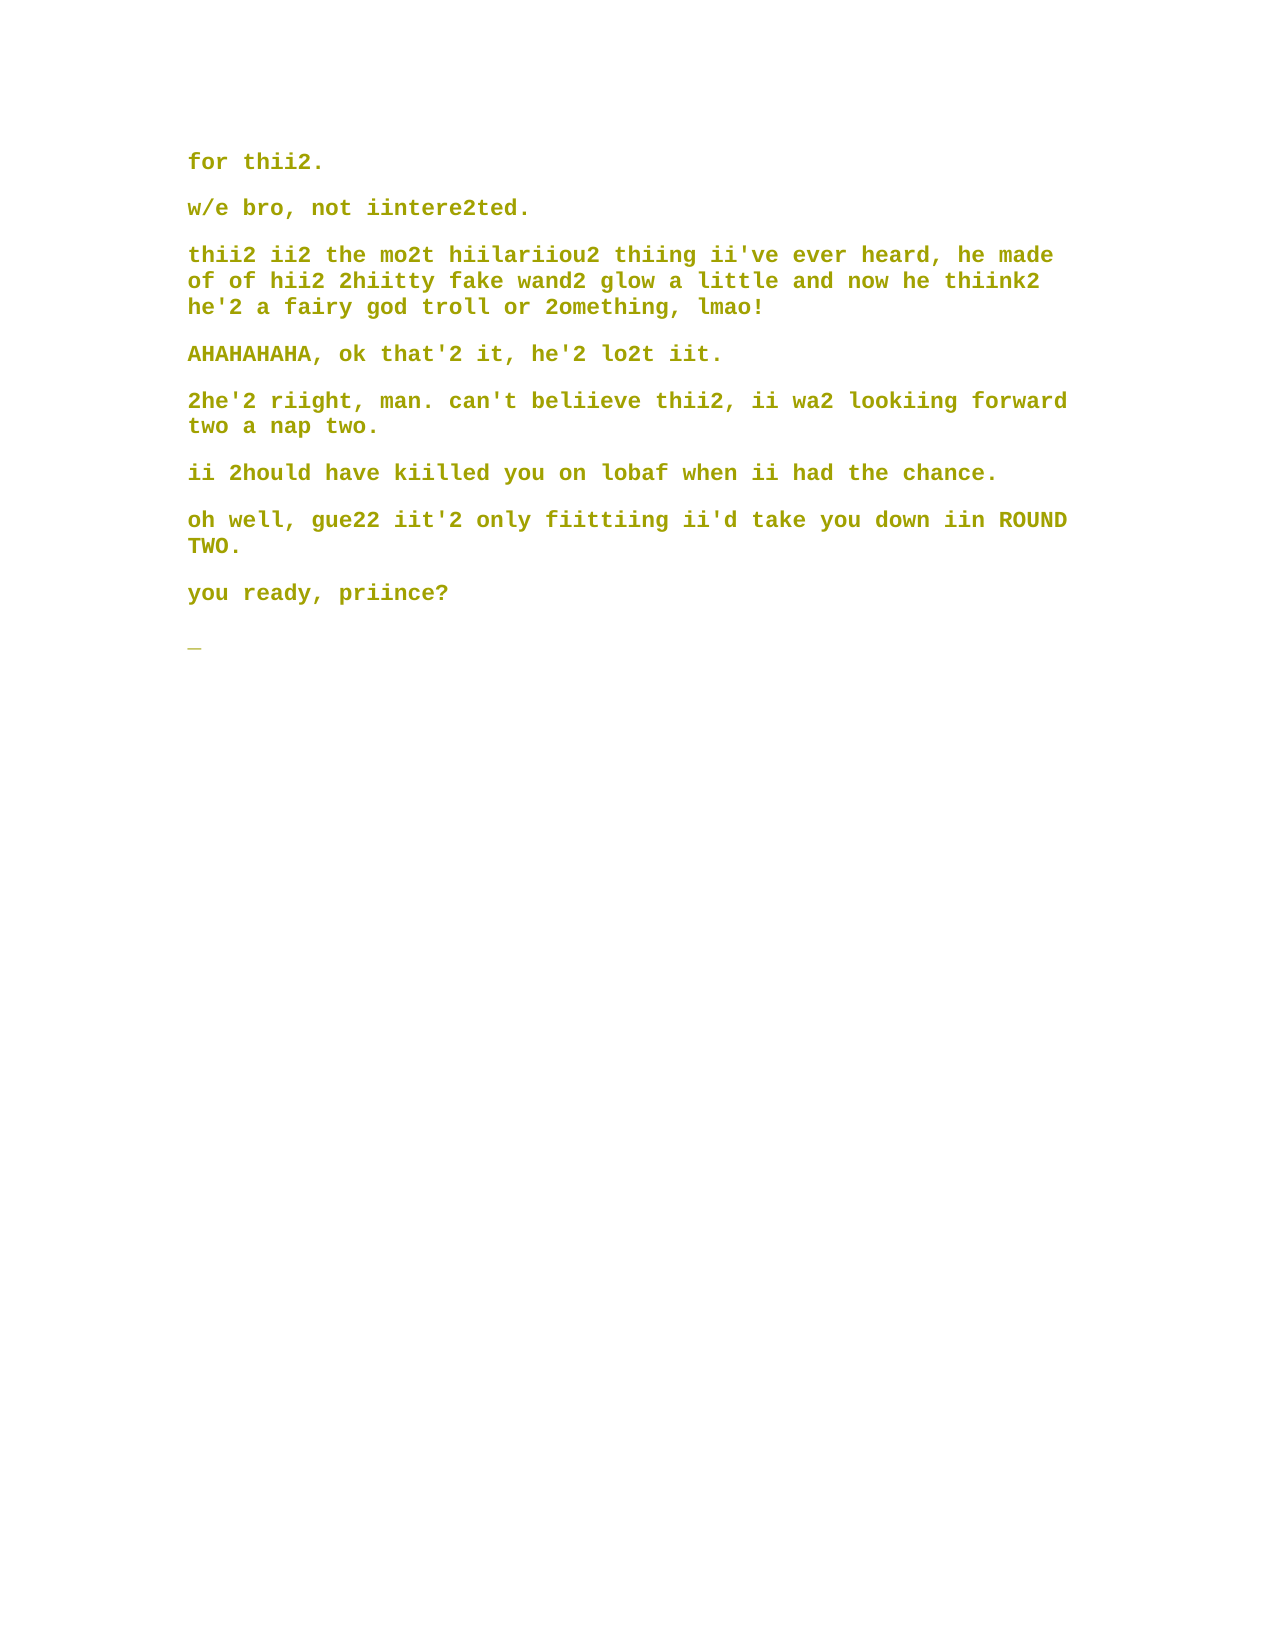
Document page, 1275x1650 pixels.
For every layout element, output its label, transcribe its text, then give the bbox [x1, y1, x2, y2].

text ii 2hould have kiilled you on lobaf when ii had the chance. [187, 462, 1087, 488]
text for thii2. [187, 150, 1087, 176]
text thii2 ii2 the mo2t hiilariiou2 thiing ii've ever heard, he made of of hii2 2hiitty fake wand2 glow a little and now he thiink2 he'2 a fairy god troll or 2omething, lmao! [187, 243, 1087, 321]
text w/e bro, not iintere2ted. [187, 197, 1087, 223]
text you ready, priince? [187, 581, 1087, 607]
text AHAHAHAHA, ok that'2 it, he'2 lo2t iit. [187, 342, 1087, 368]
text 2he'2 riight, man. can't beliieve thii2, ii wa2 lookiing forward two a nap two. [187, 389, 1087, 441]
text _ [187, 628, 1087, 654]
text oh well, gue22 iit'2 only fiittiing ii'd take you down iin ROUND TWO. [187, 508, 1087, 560]
